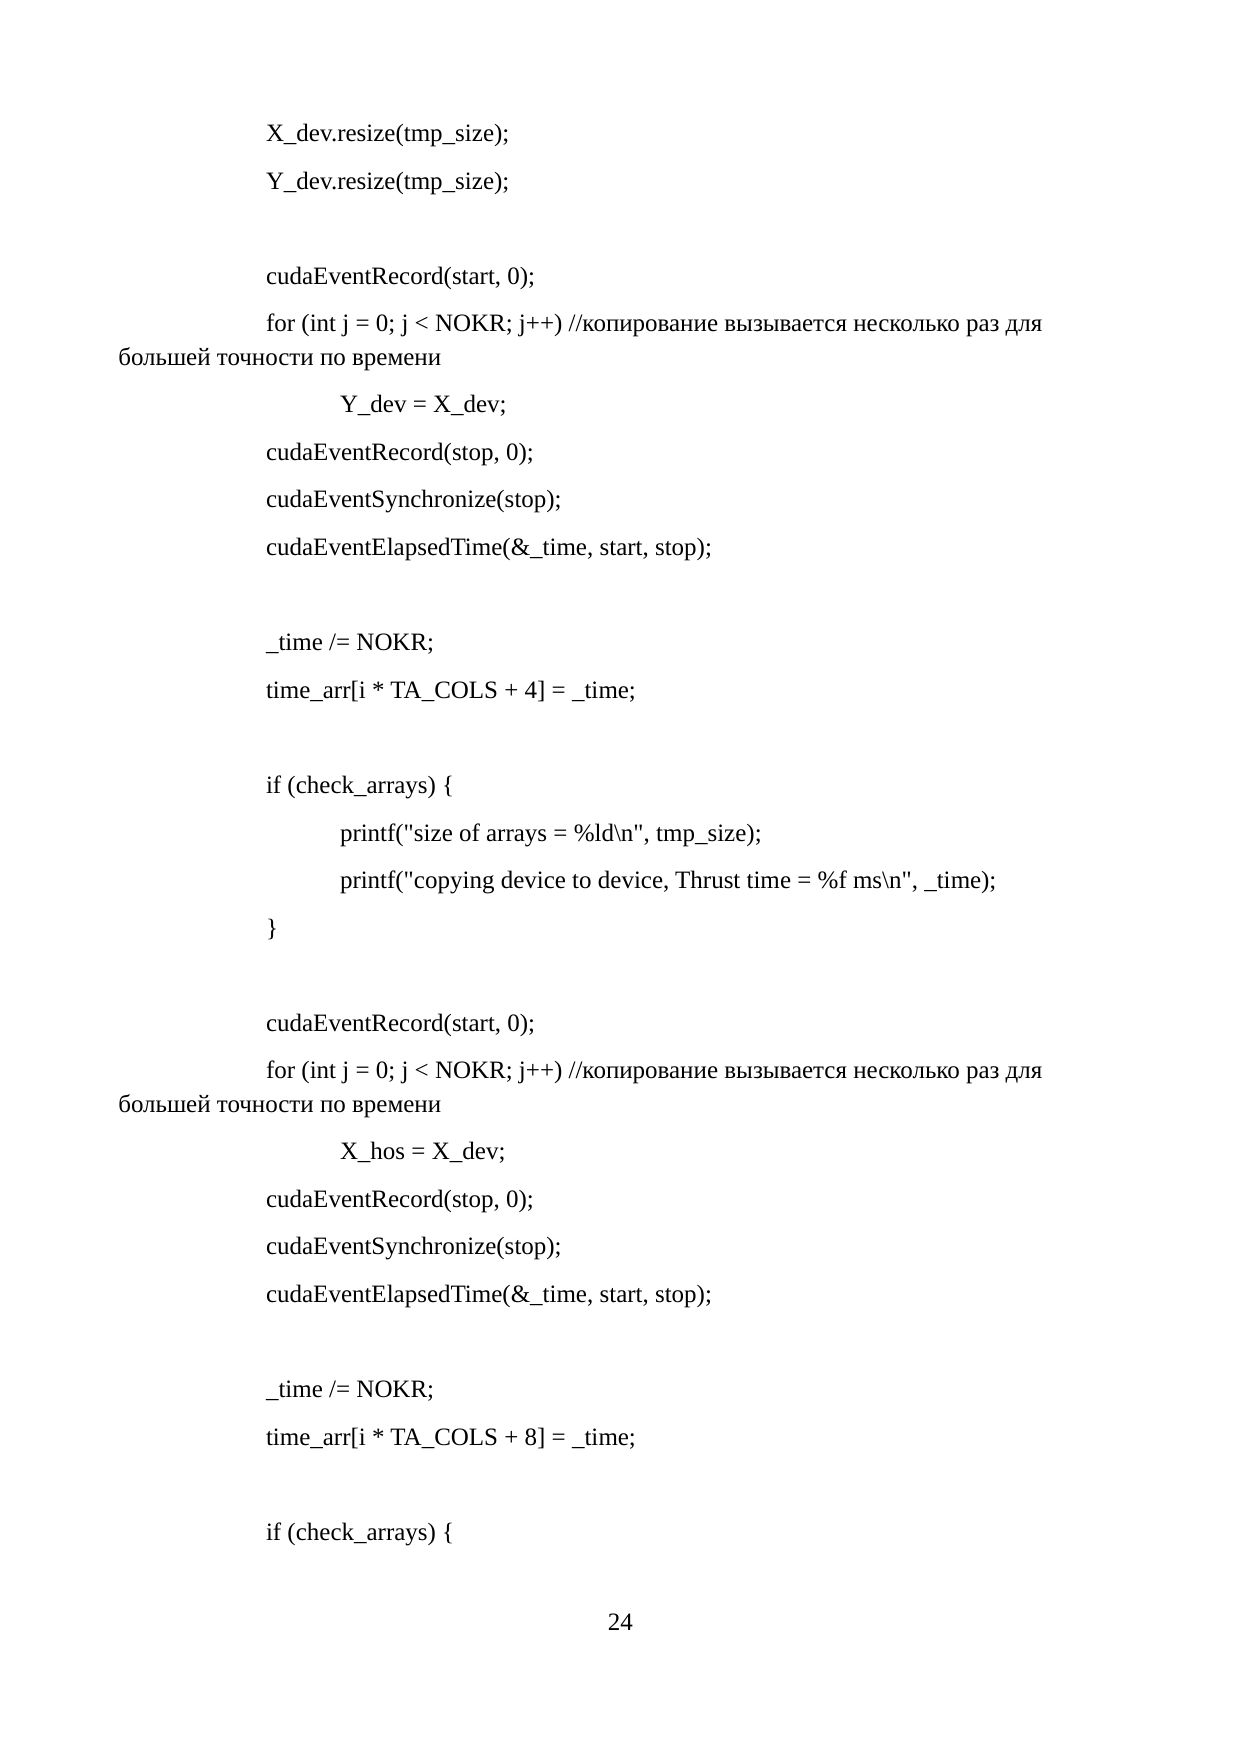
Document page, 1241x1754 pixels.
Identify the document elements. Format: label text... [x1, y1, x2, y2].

text Y_dev = X_dev; [118, 389, 1122, 418]
text cudaEventSynchronize(stop); [118, 1231, 1122, 1260]
text X_dev.resize(tmp_size); [118, 118, 1122, 147]
text cudaEventElapsedTime(&_time, start, stop); [118, 532, 1122, 561]
text cudaEventRecord(start, 0); [118, 261, 1122, 290]
text for (int j = 0; j < NOKR; j++) //копирование вызывается несколько раз для большей точности по времени [118, 308, 1122, 370]
text _time /= NOKR; [118, 1374, 1122, 1403]
text if (check_arrays) { [118, 770, 1122, 799]
text _time /= NOKR; [118, 627, 1122, 656]
text printf("copying device to device, Thrust time = %f ms\n", _time); [118, 865, 1122, 894]
text cudaEventRecord(stop, 0); [118, 437, 1122, 466]
text Y_dev.resize(tmp_size); [118, 166, 1122, 194]
text } [118, 913, 1122, 942]
text cudaEventSynchronize(stop); [118, 484, 1122, 513]
text cudaEventRecord(start, 0); [118, 1008, 1122, 1037]
text cudaEventRecord(stop, 0); [118, 1184, 1122, 1213]
text time_arr[i * TA_COLS + 4] = _time; [118, 675, 1122, 703]
text time_arr[i * TA_COLS + 8] = _time; [118, 1422, 1122, 1451]
text X_hos = X_dev; [118, 1136, 1122, 1165]
text cudaEventElapsedTime(&_time, start, stop); [118, 1279, 1122, 1308]
text for (int j = 0; j < NOKR; j++) //копирование вызывается несколько раз для большей точности по времени [118, 1056, 1122, 1117]
text printf("size of arrays = %ld\n", tmp_size); [118, 818, 1122, 846]
text if (check_arrays) { [118, 1517, 1122, 1546]
